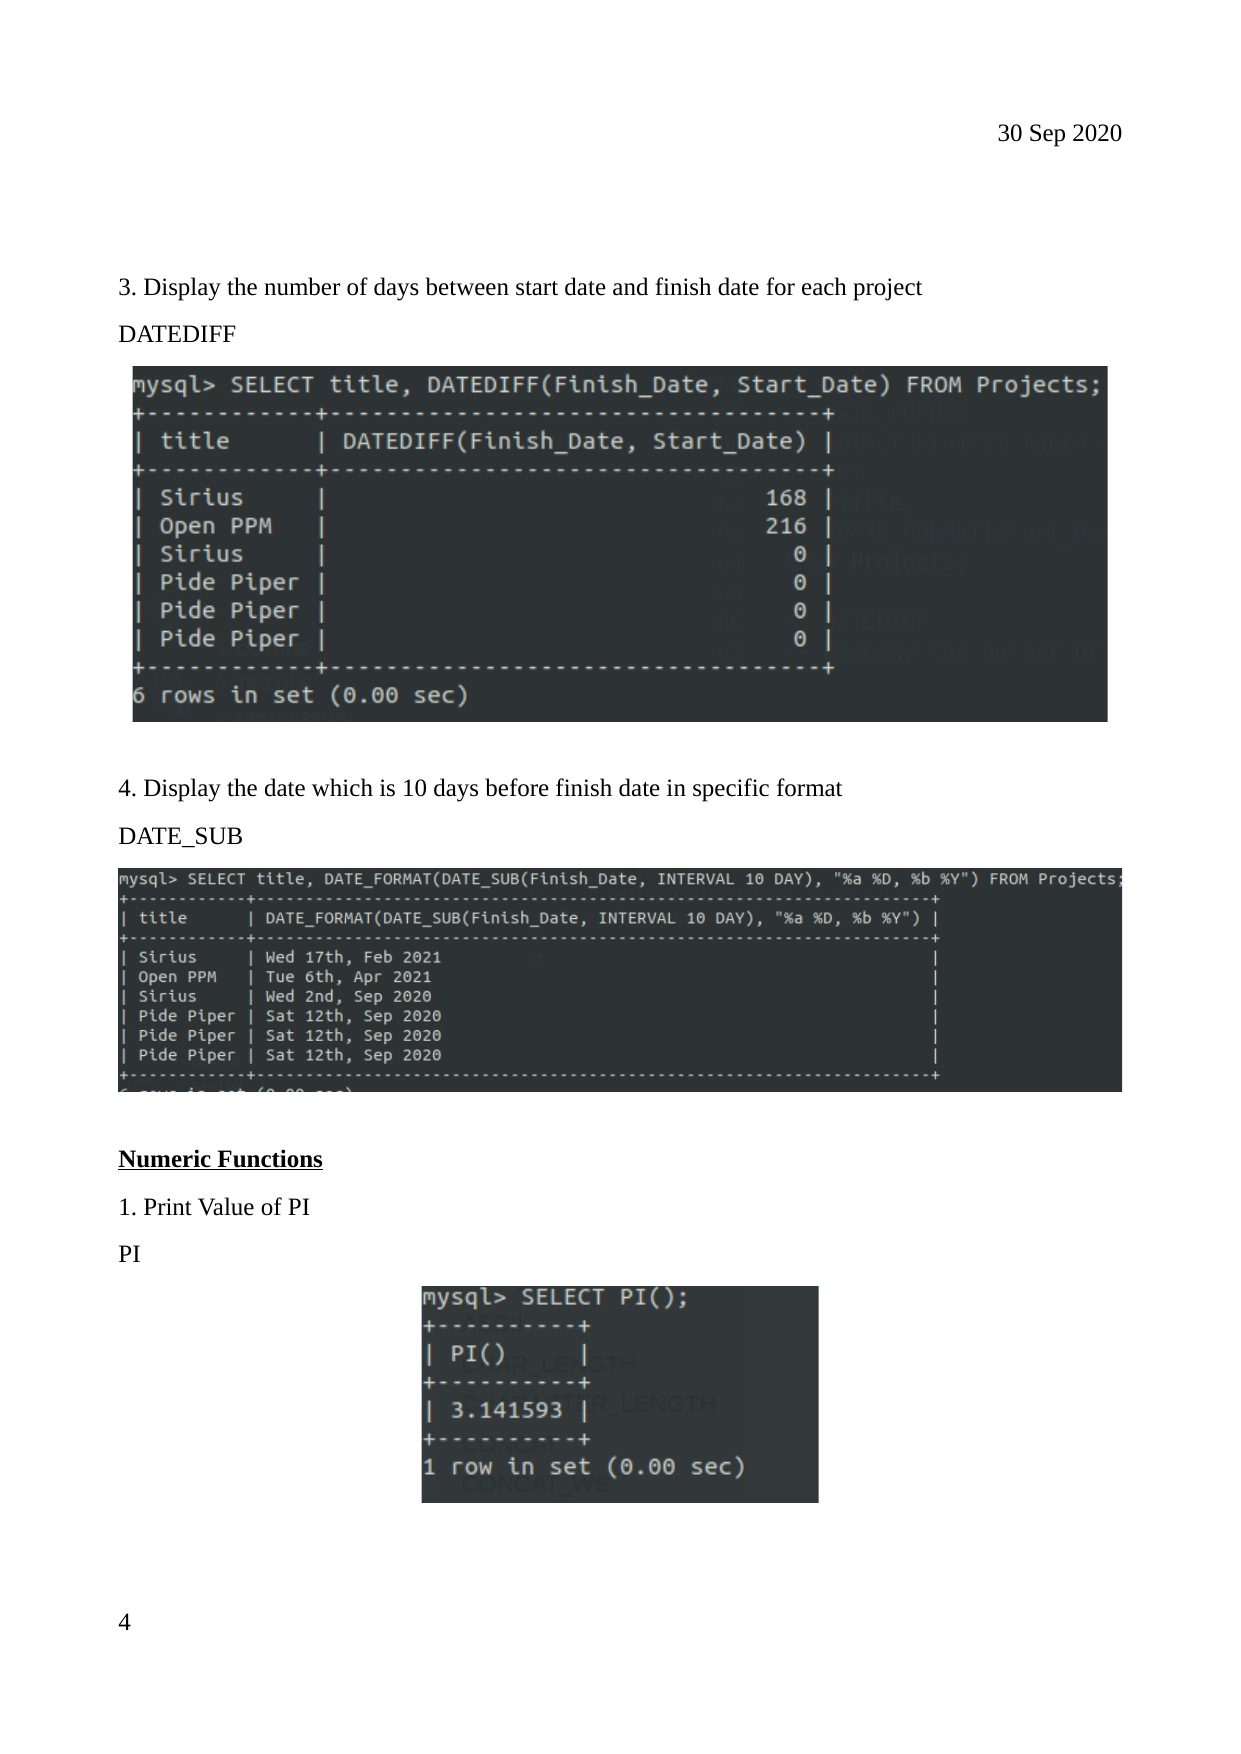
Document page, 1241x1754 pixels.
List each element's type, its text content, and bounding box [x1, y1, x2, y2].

text DATEDIFF [118, 319, 1122, 348]
text Numeric Functions [118, 1144, 1122, 1173]
picture [118, 868, 1123, 1092]
text 4. Display the date which is 10 days before finish date in specific format [118, 773, 1122, 802]
picture [421, 1286, 819, 1503]
text 1. Print Value of PI [118, 1192, 1122, 1220]
text 3. Display the number of days between start date and finish date for each project [118, 272, 1122, 300]
text DATE_SUB [118, 821, 1122, 850]
text PI [118, 1239, 1122, 1268]
picture [132, 366, 1108, 722]
